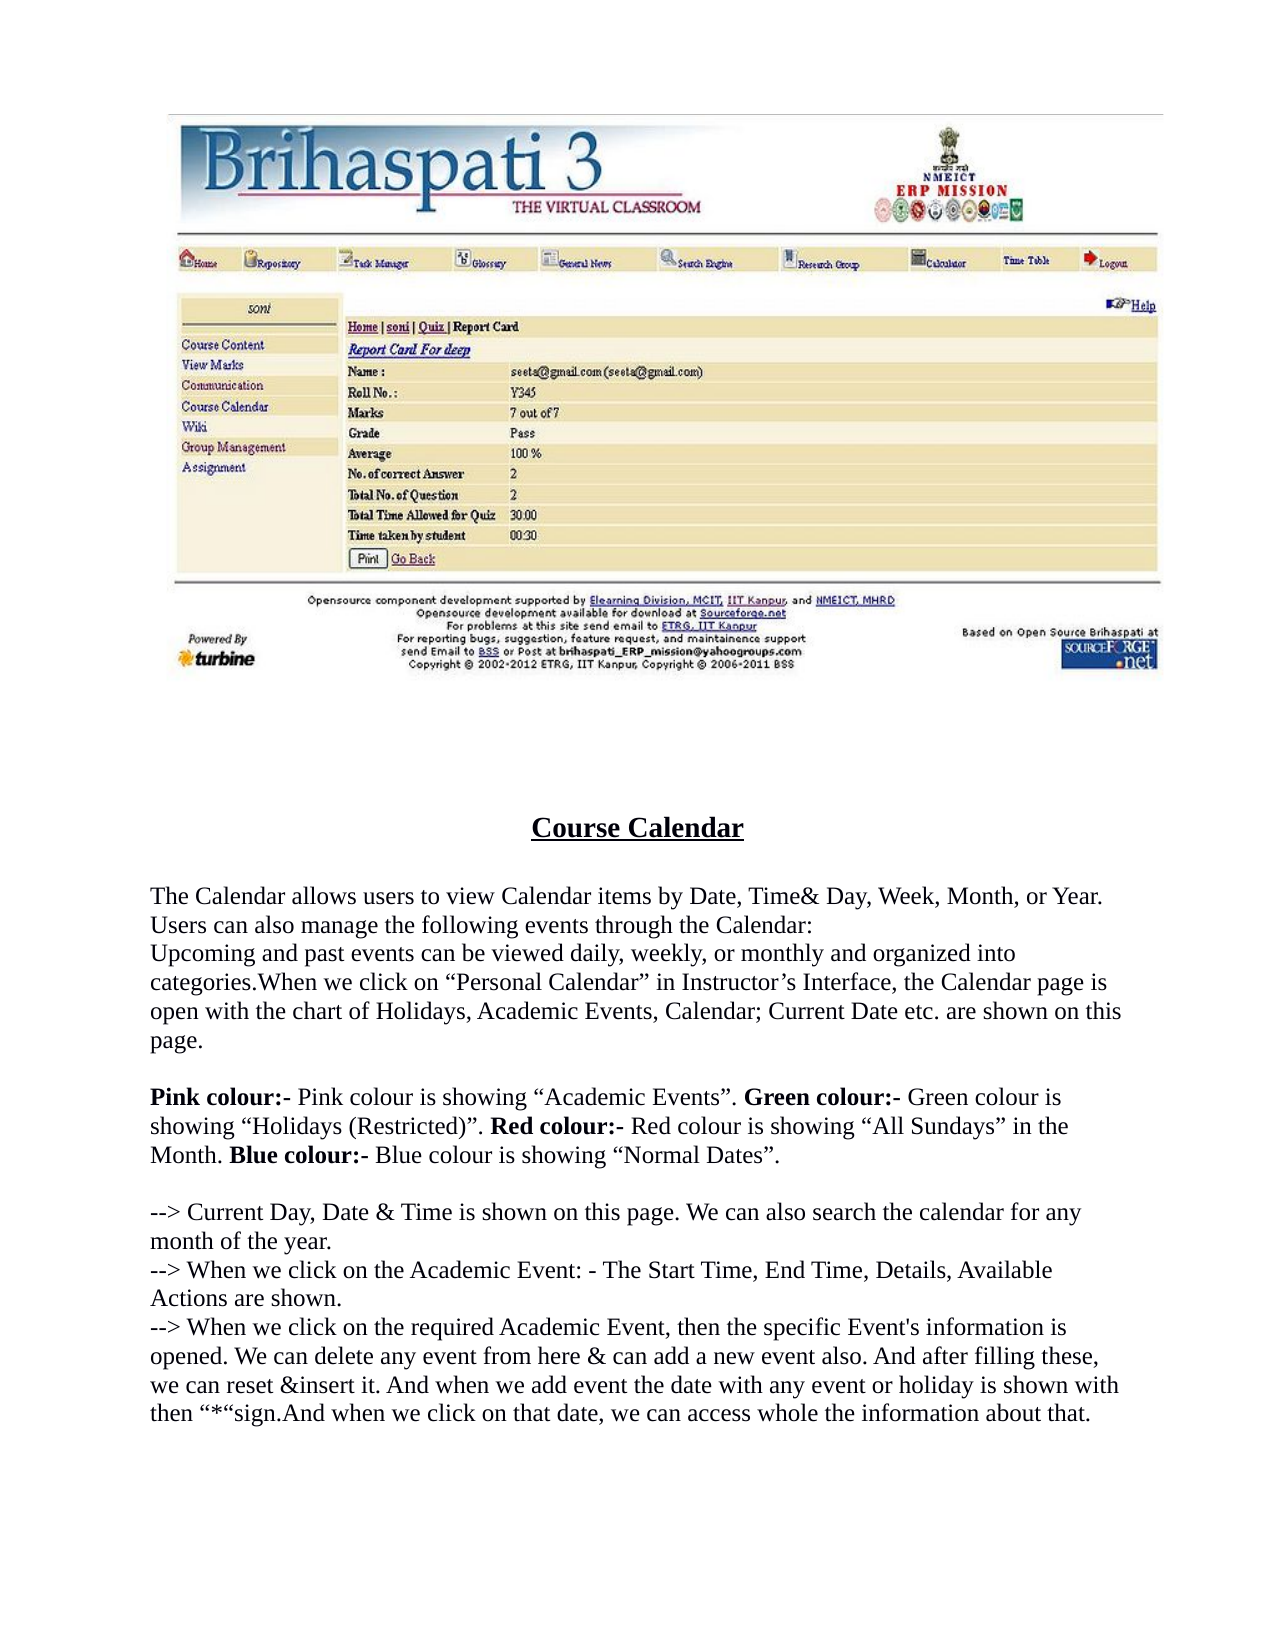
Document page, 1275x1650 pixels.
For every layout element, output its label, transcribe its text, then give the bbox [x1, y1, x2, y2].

text --> When we click on the required Academic Event, then the specific Event's information is opened. We can delete any event from here & can add a new event also. And after filling these, we can reset &insert it. And when we add event the date with any event or holiday is shown with then “*“sign.And when we click on that date, we can access whole the information about that. [150, 1312, 1125, 1427]
text --> When we click on the Academic Event: - The Start Time, End Time, Details, Available Actions are shown. [150, 1255, 1125, 1312]
text The Calendar allows users to view Calendar items by Date, Time& Day, Week, Month, or Year. Users can also manage the following events through the Calendar: [150, 881, 1125, 938]
text Course Calendar [150, 806, 1125, 843]
text Pink colour:- Pink colour is showing “Academic Events”. Green colour:- Green colour is showing “Holidays (Restricted)”. Red colour:- Red colour is showing “All Sundays” in the Month. Blue colour:- Blue colour is showing “Normal Dates”. [150, 1082, 1125, 1168]
picture [166, 114, 1164, 701]
text Upcoming and past events can be viewed daily, weekly, or monthly and organized into categories.When we click on “Personal Calendar” in Instructor’s Interface, the Calendar page is open with the chart of Holidays, Academic Events, Calendar; Current Date etc. are shown on this page. [150, 938, 1125, 1053]
text --> Current Day, Date & Time is shown on this page. We can also search the calendar for any month of the year. [150, 1197, 1125, 1255]
